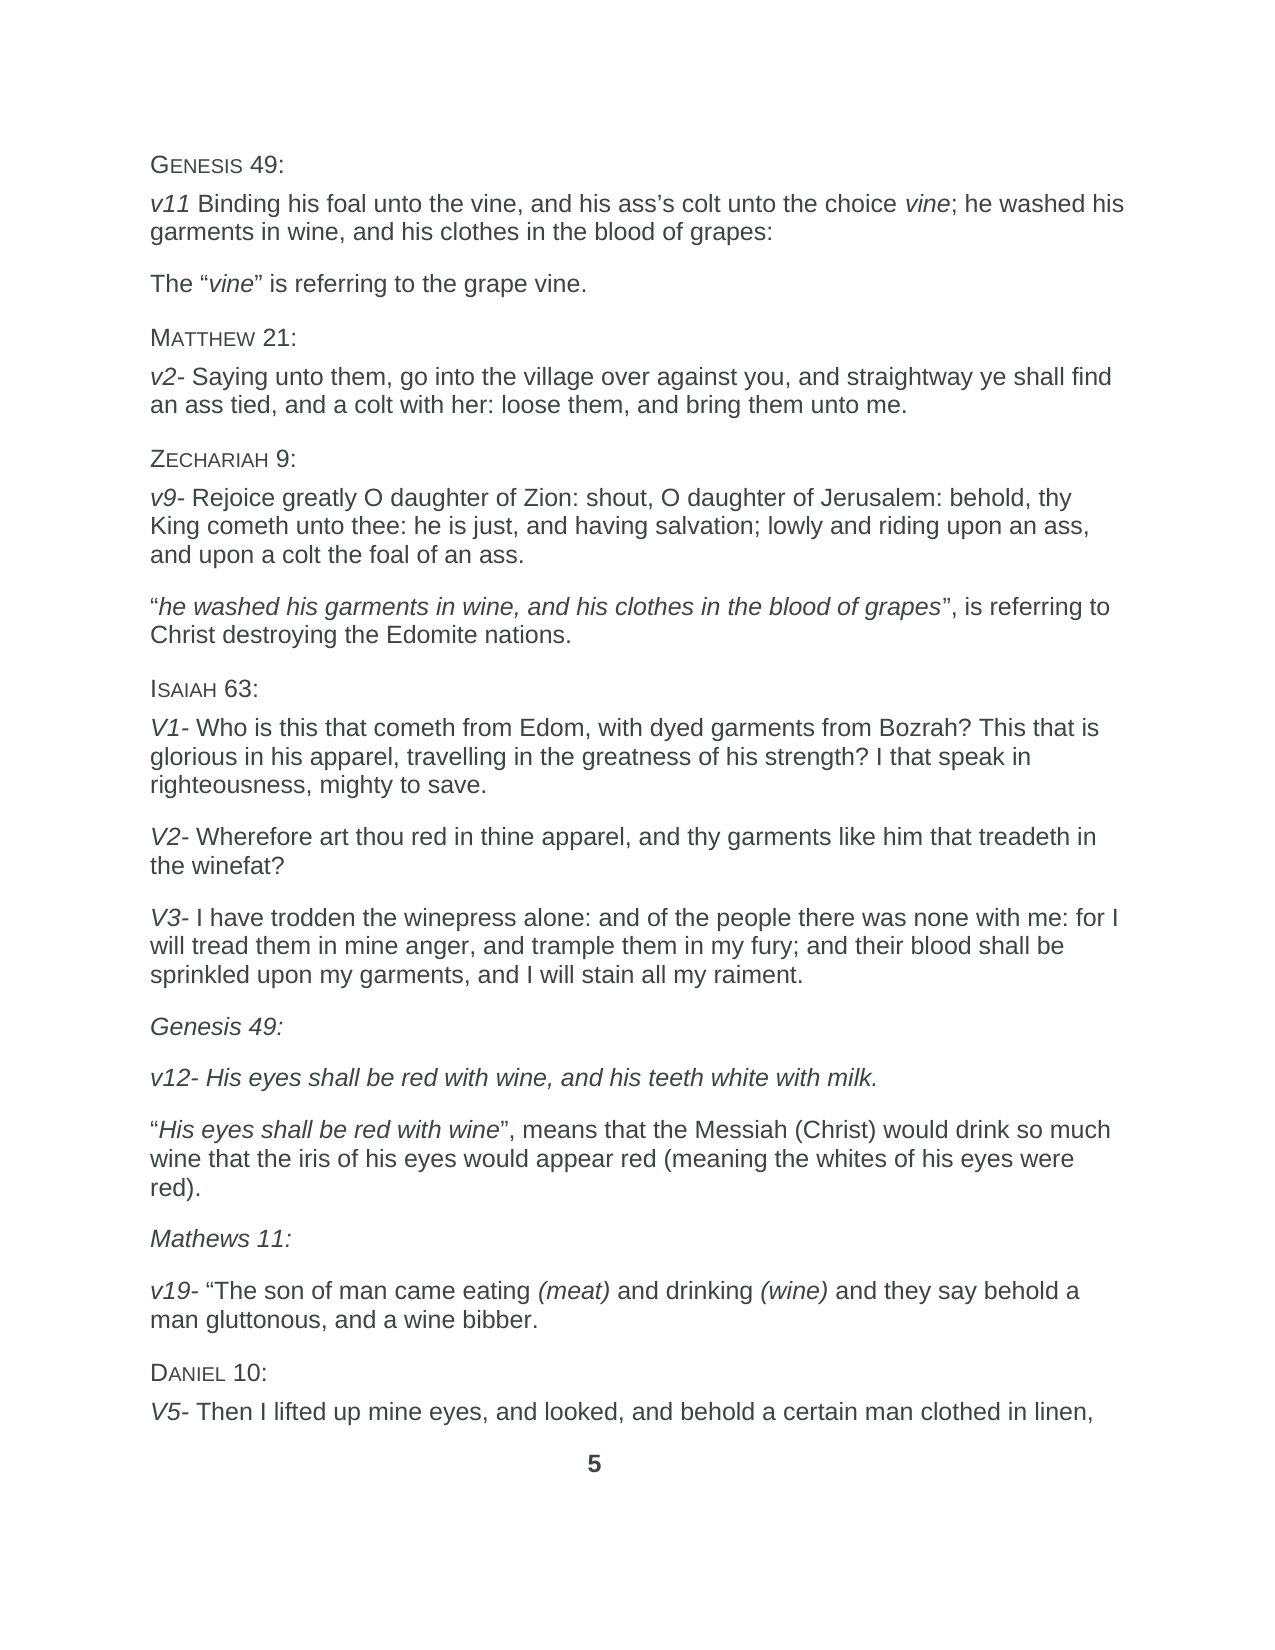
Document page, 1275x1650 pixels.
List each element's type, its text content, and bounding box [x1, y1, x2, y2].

subtitle Daniel 10: [150, 1358, 1125, 1387]
text V5- Then I lifted up mine eyes, and looked, and behold a certain man clothed in linen, [150, 1397, 1125, 1426]
subtitle Genesis 49: [150, 150, 1125, 179]
text The “vine” is referring to the grape vine. [150, 269, 1125, 298]
text v2- Saying unto them, go into the village over against you, and straightway ye shall find an ass tied, and a colt with her: loose them, and bring them unto me. [150, 361, 1125, 419]
text v9- Rejoice greatly O daughter of Zion: shout, O daughter of Jerusalem: behold, thy King cometh unto thee: he is just, and having salvation; lowly and riding upon an ass, and upon a colt the foal of an ass. [150, 483, 1125, 569]
text v19- “The son of man came eating (meat) and drinking (wine) and they say behold a man gluttonous, and a wine bibber. [150, 1276, 1125, 1333]
text Genesis 49: [150, 1012, 1125, 1040]
text “His eyes shall be red with wine”, means that the Messiah (Christ) would drink so much wine that the iris of his eyes would appear red (meaning the whites of his eyes were red). [150, 1115, 1125, 1201]
text V2- Wherefore art thou red in thine apparel, and thy garments like him that treadeth in the winefat? [150, 822, 1125, 879]
text V3- I have trodden the winepress alone: and of the people there was none with me: for I will tread them in mine anger, and trample them in my fury; and their blood shall be sprinkled upon my garments, and I will stain all my raiment. [150, 902, 1125, 989]
subtitle Zechariah 9: [150, 444, 1125, 473]
text V1- Who is this that cometh from Edom, with dyed garments from Bozrah? This that is glorious in his apparel, travelling in the greatness of his strength? I that speak in righteousness, mighty to save. [150, 713, 1125, 799]
subtitle Matthew 21: [150, 323, 1125, 352]
text v11 Binding his foal unto the vine, and his ass’s colt unto the choice vine; he washed his garments in wine, and his clothes in the blood of grapes: [150, 189, 1125, 246]
text v12- His eyes shall be red with wine, and his teeth white with milk. [150, 1063, 1125, 1092]
text Mathews 11: [150, 1224, 1125, 1253]
subtitle Isaiah 63: [150, 674, 1125, 703]
text 5 [150, 1449, 1125, 1477]
text “he washed his garments in wine, and his clothes in the blood of grapes”, is referring to Christ destroying the Edomite nations. [150, 592, 1125, 649]
